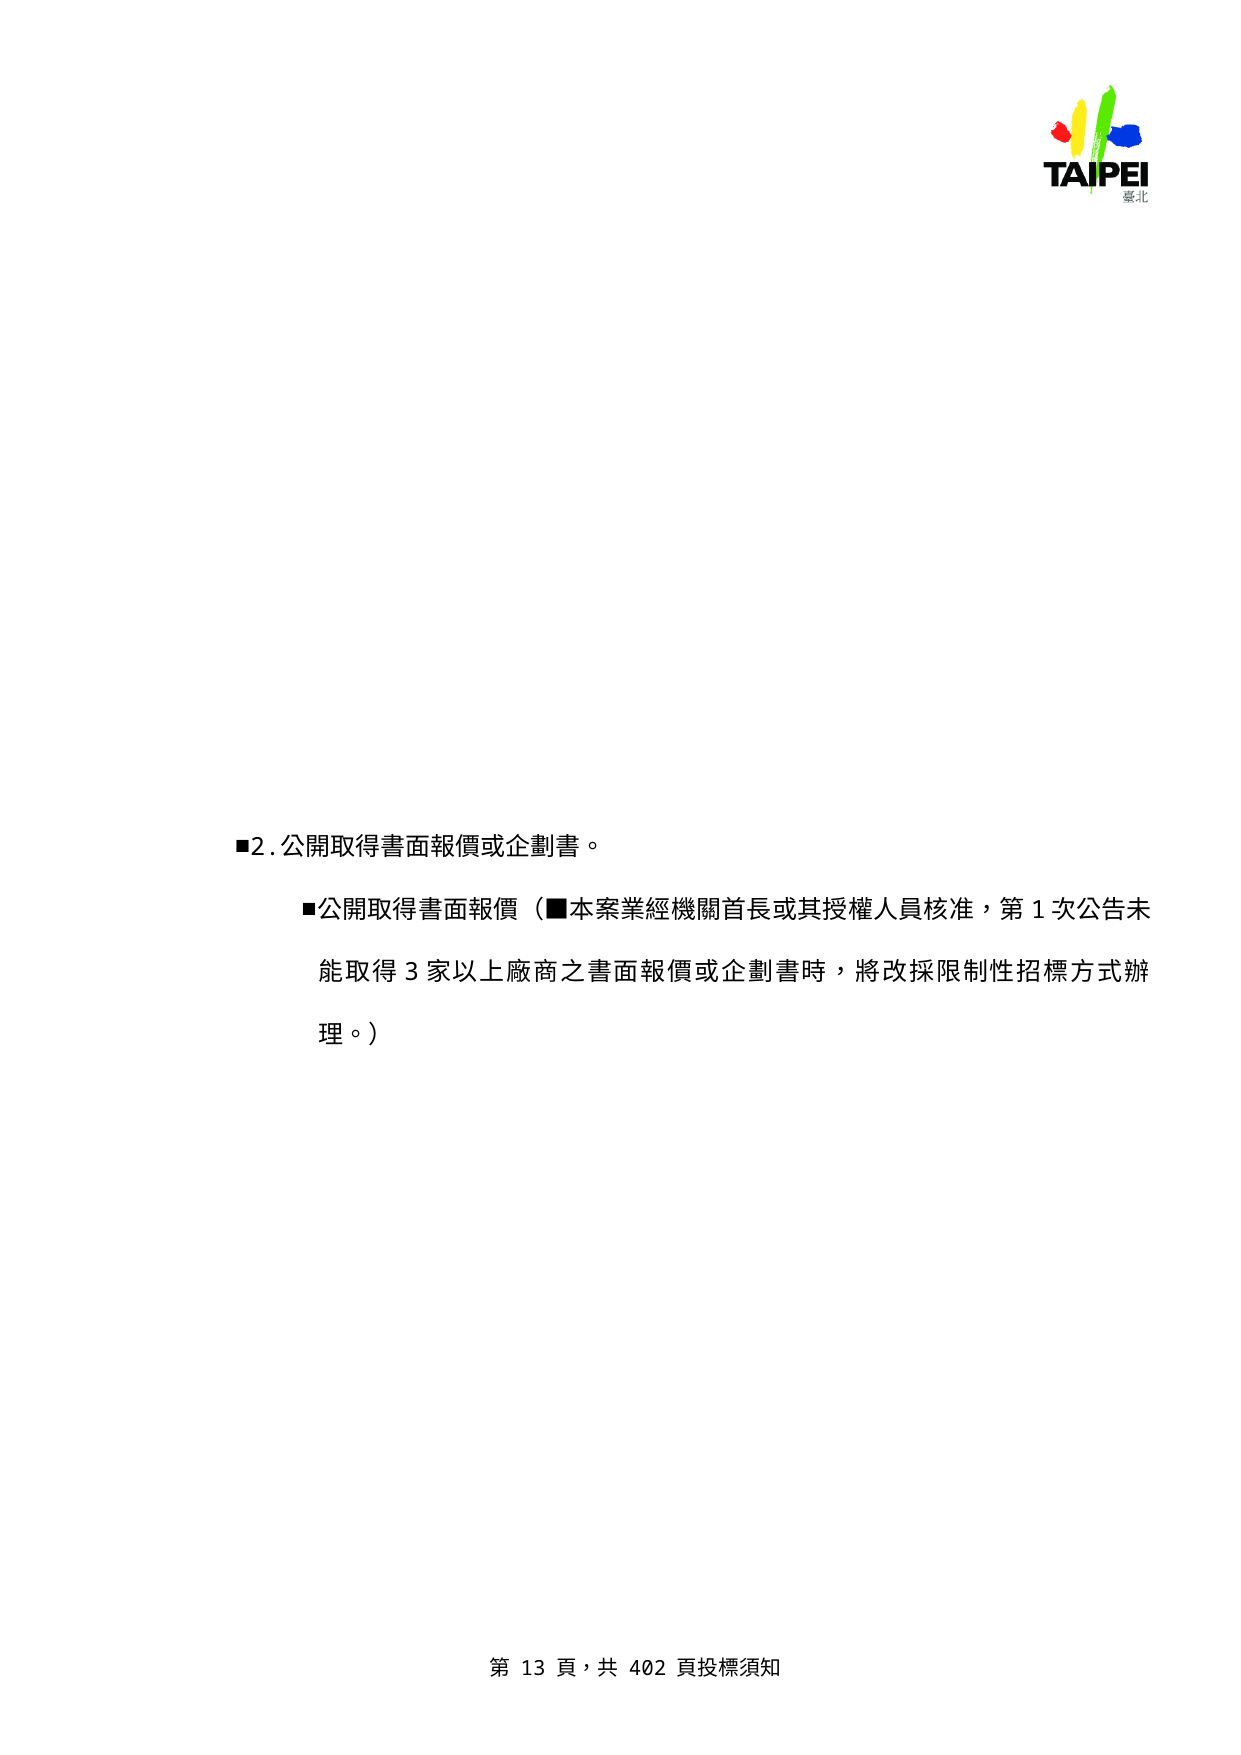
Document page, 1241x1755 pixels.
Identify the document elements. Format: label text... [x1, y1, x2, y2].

text ■公開取得書面報價（■本案業經機關首長或其授權人員核准，第1次公告未能取得3家以上廠商之書面報價或企劃書時，將改採限制性招標方式辦理。） [301, 866, 1152, 1053]
text ■2.公開取得書面報價或企劃書。 [235, 803, 1152, 866]
